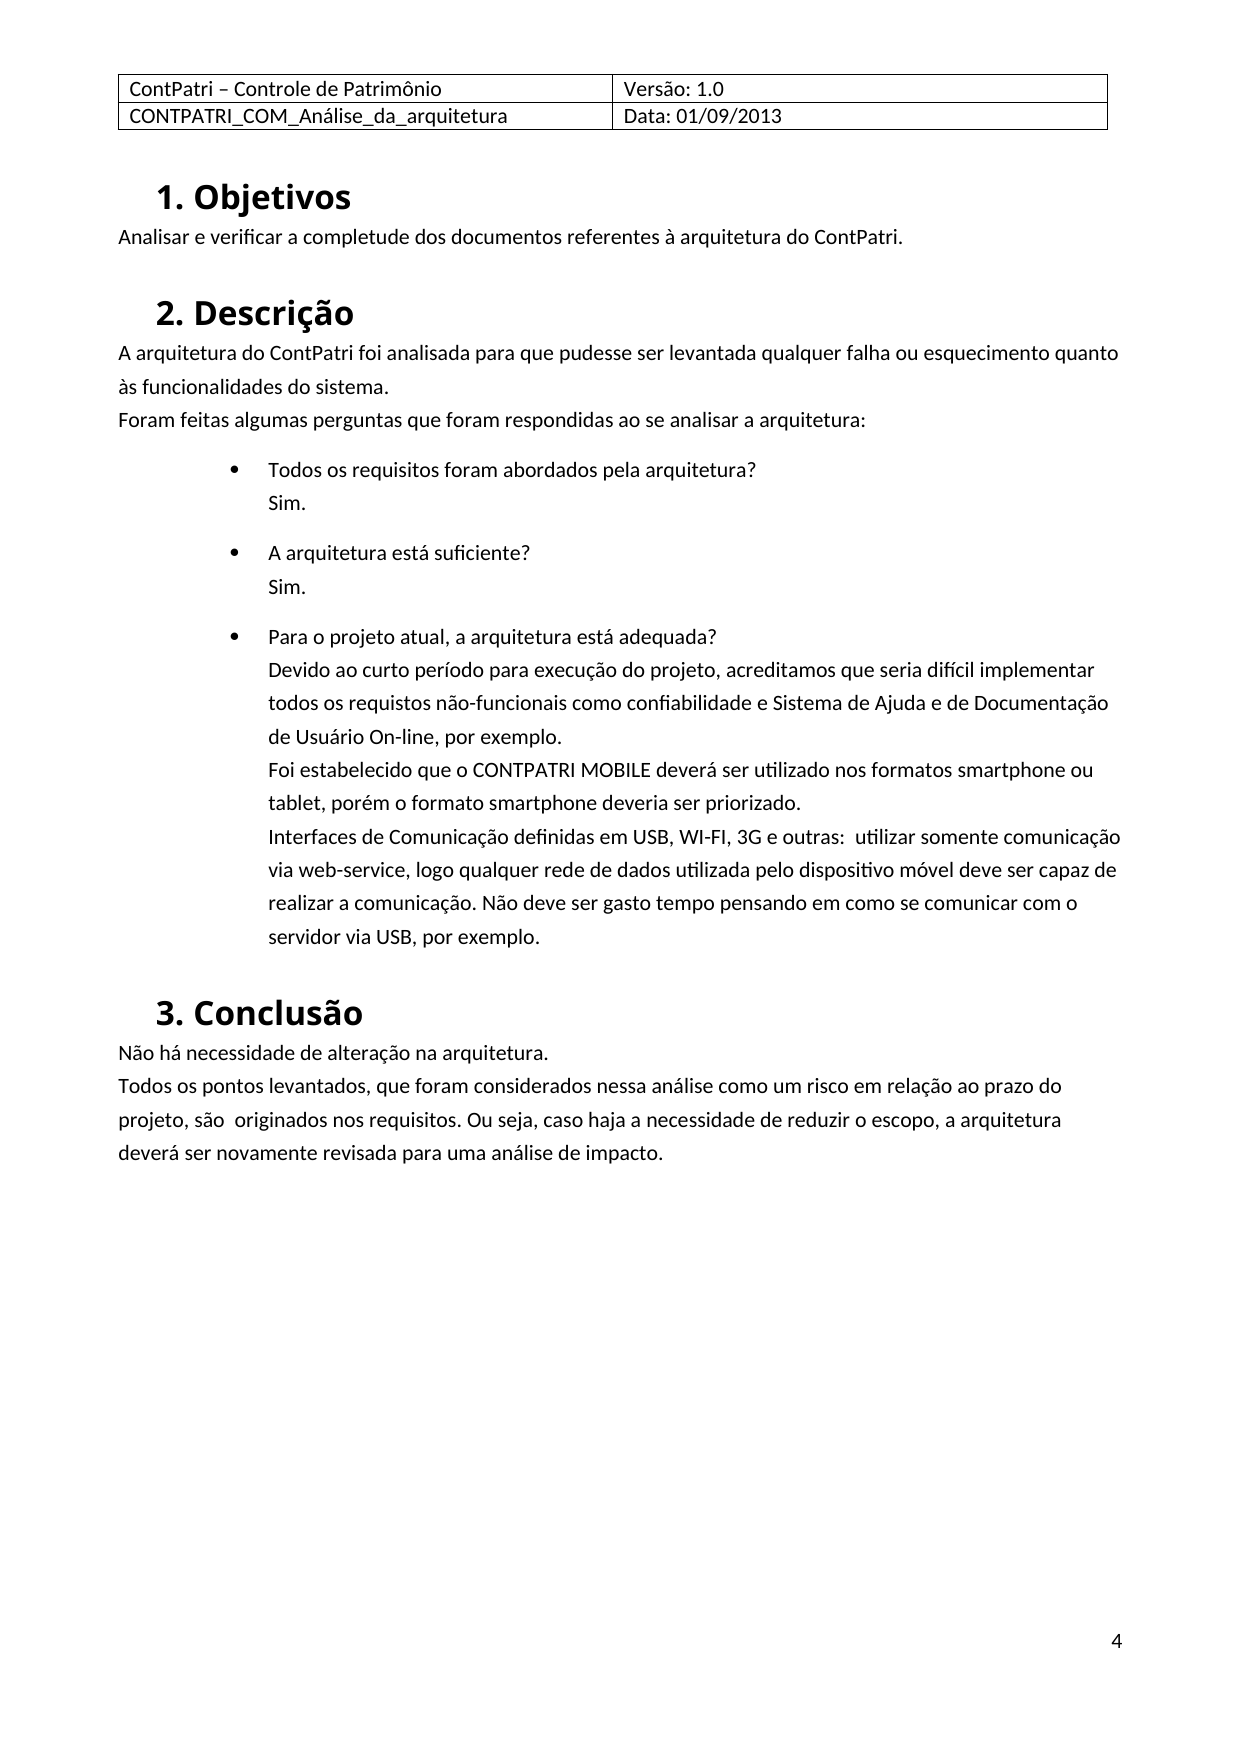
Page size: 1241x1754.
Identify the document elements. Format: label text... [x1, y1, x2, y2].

list Descrição [156, 290, 1122, 335]
list Todos os requisitos foram abordados pela arquitetura? Sim. [231, 456, 1122, 516]
text Não há necessidade de alteração na arquitetura. Todos os pontos levantados, que foram considerados nessa análise como um risco em relação ao prazo do projeto, são originados nos requisitos. Ou seja, caso haja a necessidade de reduzir o escopo, a arquitetura deverá ser novamente revisada para uma análise de impacto. [118, 1039, 1122, 1166]
list A arquitetura está suficiente? Sim. [231, 539, 1122, 599]
text Analisar e verificar a completude dos documentos referentes à arquitetura do ContPatri. [118, 223, 1122, 250]
list Para o projeto atual, a arquitetura está adequada? Devido ao curto período para execução do projeto, acreditamos que seria difícil implementar todos os requistos não-funcionais como confiabilidade e Sistema de Ajuda e de Documentação de Usuário On-line, por exemplo. Foi estabelecido que o CONTPATRI MOBILE deverá ser utilizado nos formatos smartphone ou tablet, porém o formato smartphone deveria ser priorizado. Interfaces de Comunicação definidas em USB, WI-FI, 3G e outras: utilizar somente comunicação via web-service, logo qualquer rede de dados utilizada pelo dispositivo móvel deve ser capaz de realizar a comunicação. Não deve ser gasto tempo pensando em como se comunicar com o servidor via USB, por exemplo. [231, 623, 1122, 949]
text A arquitetura do ContPatri foi analisada para que pudesse ser levantada qualquer falha ou esquecimento quanto às funcionalidades do sistema. Foram feitas algumas perguntas que foram respondidas ao se analisar a arquitetura: [118, 339, 1122, 433]
list Objetivos [156, 174, 1122, 219]
list Conclusão [156, 989, 1122, 1035]
